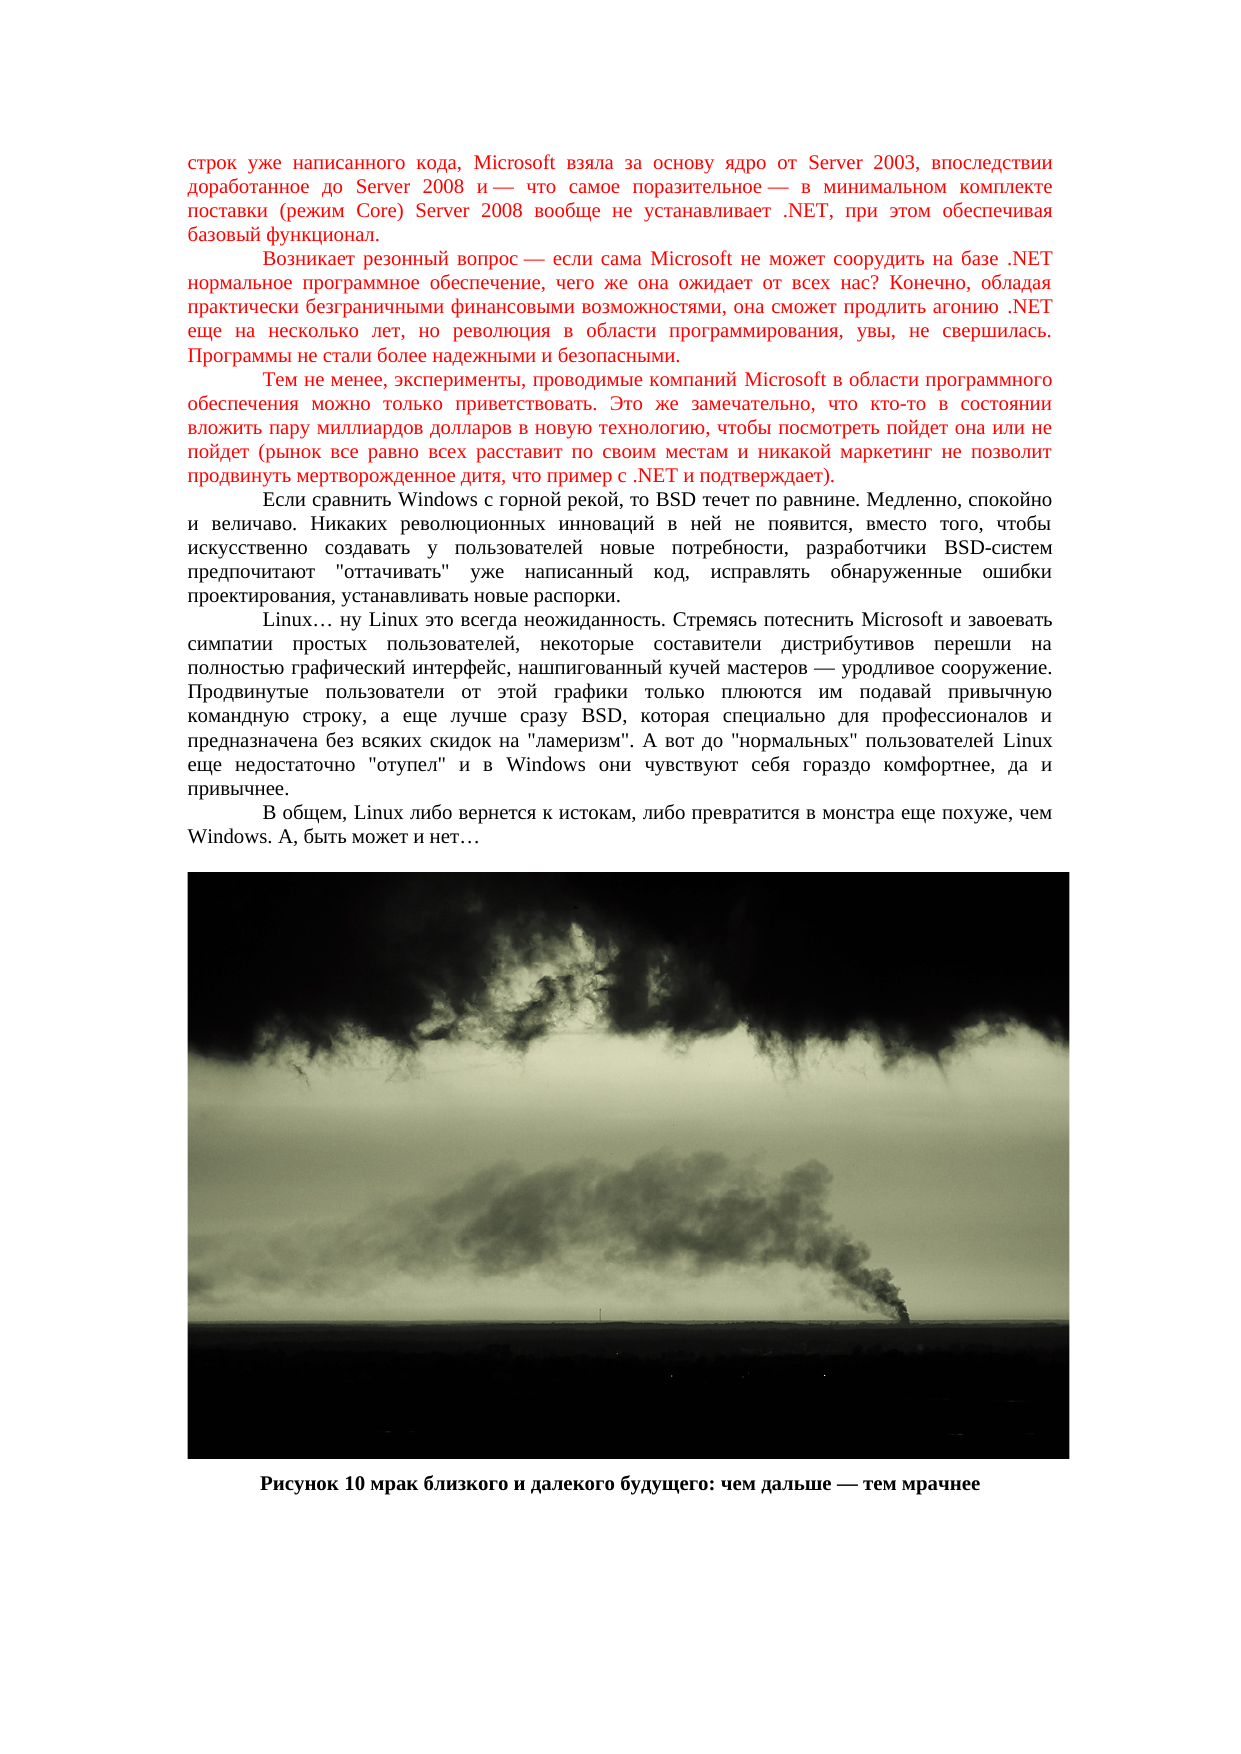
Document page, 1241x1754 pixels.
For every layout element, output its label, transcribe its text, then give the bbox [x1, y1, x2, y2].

text Возникает резонный вопрос — если сама Microsoft не может соорудить на базе .NET нормальное программное обеспечение, чего же она ожидает от всех нас? Конечно, обладая практически безграничными финансовыми возможностями, она сможет продлить агонию .NET еще на несколько лет, но революция в области программирования, увы, не свершилась. Программы не стали более надежными и безопасными. [187, 246, 1053, 367]
text Рисунок 10 мрак близкого и далекого будущего: чем дальше — тем мрачнее [187, 1471, 1053, 1495]
text Если сравнить Windows с горной рекой, то BSD течет по равнине. Медленно, спокойно и величаво. Никаких революционных инноваций в ней не появится, вместо того, чтобы искусственно создавать у пользователей новые потребности, разработчики BSD-систем предпочитают "оттачивать" уже написанный код, исправлять обнаруженные ошибки проектирования, устанавливать новые распорки. [187, 487, 1053, 607]
text Linux… ну Linux это всегда неожиданность. Стремясь потеснить Microsoft и завоевать симпатии простых пользователей, некоторые составители дистрибутивов перешли на полностью графический интерфейс, нашпигованный кучей мастеров — уродливое сооружение. Продвинутые пользователи от этой графики только плюются им подавай привычную командную строку, а еще лучше сразу BSD, которая специально для профессионалов и предназначена без всяких скидок на "ламеризм". А вот до "нормальных" пользователей Linux еще недостаточно "отупел" и в Windows они чувствуют себя гораздо комфортнее, да и привычнее. [187, 607, 1053, 800]
text строк уже написанного кода, Microsoft взяла за основу ядро от Server 2003, впоследствии доработанное до Server 2008 и — что самое поразительное — в минимальном комплекте поставки (режим Core) Server 2008 вообще не устанавливает .NET, при этом обеспечивая базовый функционал. [187, 150, 1053, 246]
picture [187, 872, 1070, 1459]
text В общем, Linux либо вернется к истокам, либо превратится в монстра еще похуже, чем Windows. А, быть может и нет… [187, 800, 1053, 848]
text Тем не менее, эксперименты, проводимые компаний Microsoft в области программного обеспечения можно только приветствовать. Это же замечательно, что кто-то в состоянии вложить пару миллиардов долларов в новую технологию, чтобы посмотреть пойдет она или не пойдет (рынок все равно всех расставит по своим местам и никакой маркетинг не позволит продвинуть мертворожденное дитя, что пример с .NET и подтверждает). [187, 367, 1053, 487]
